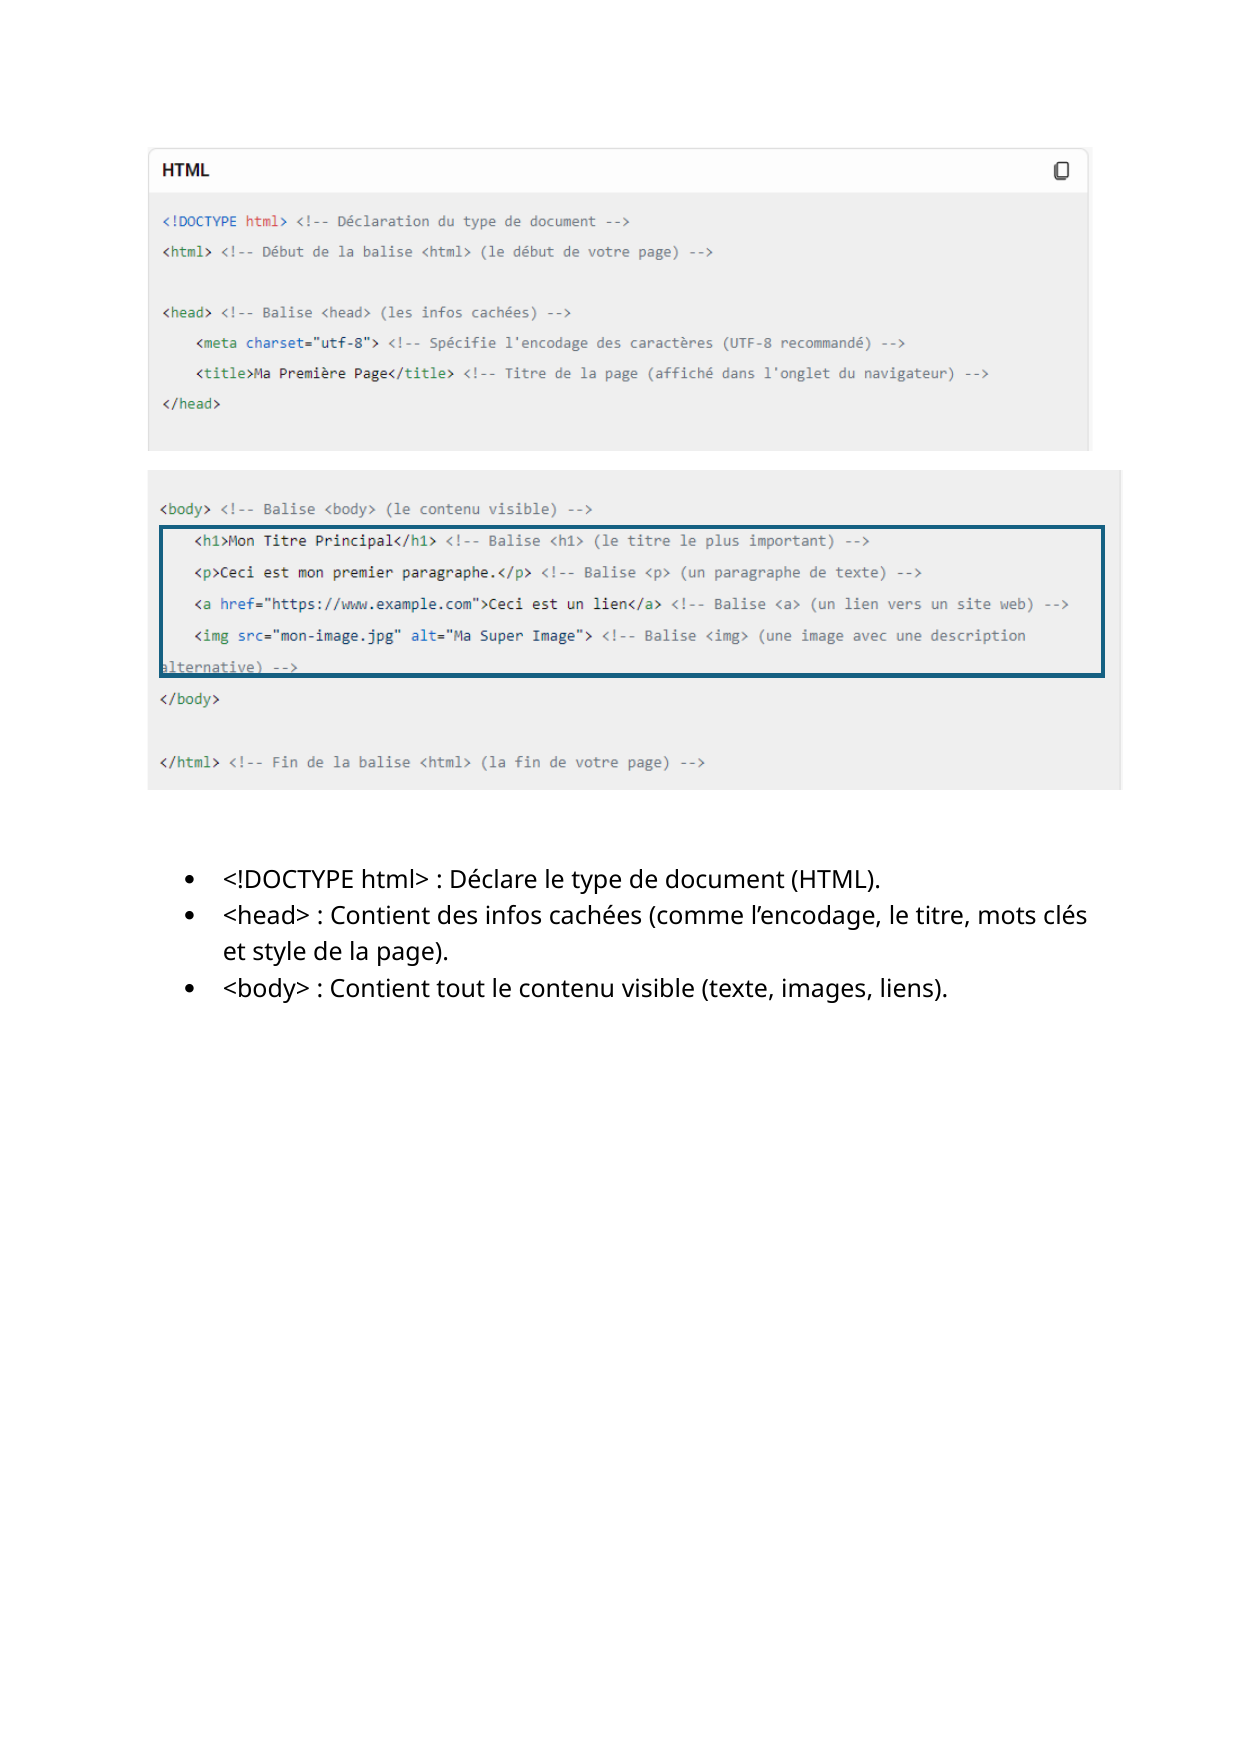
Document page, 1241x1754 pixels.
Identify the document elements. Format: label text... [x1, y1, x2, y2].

list <head> : Contient des infos cachées (comme l’encodage, le titre, mots clés et style de la page). [185, 898, 1093, 968]
list <body> : Contient tout le contenu visible (texte, images, liens). [185, 970, 1093, 1004]
list <!DOCTYPE html> : Déclare le type de document (HTML). [185, 861, 1093, 895]
